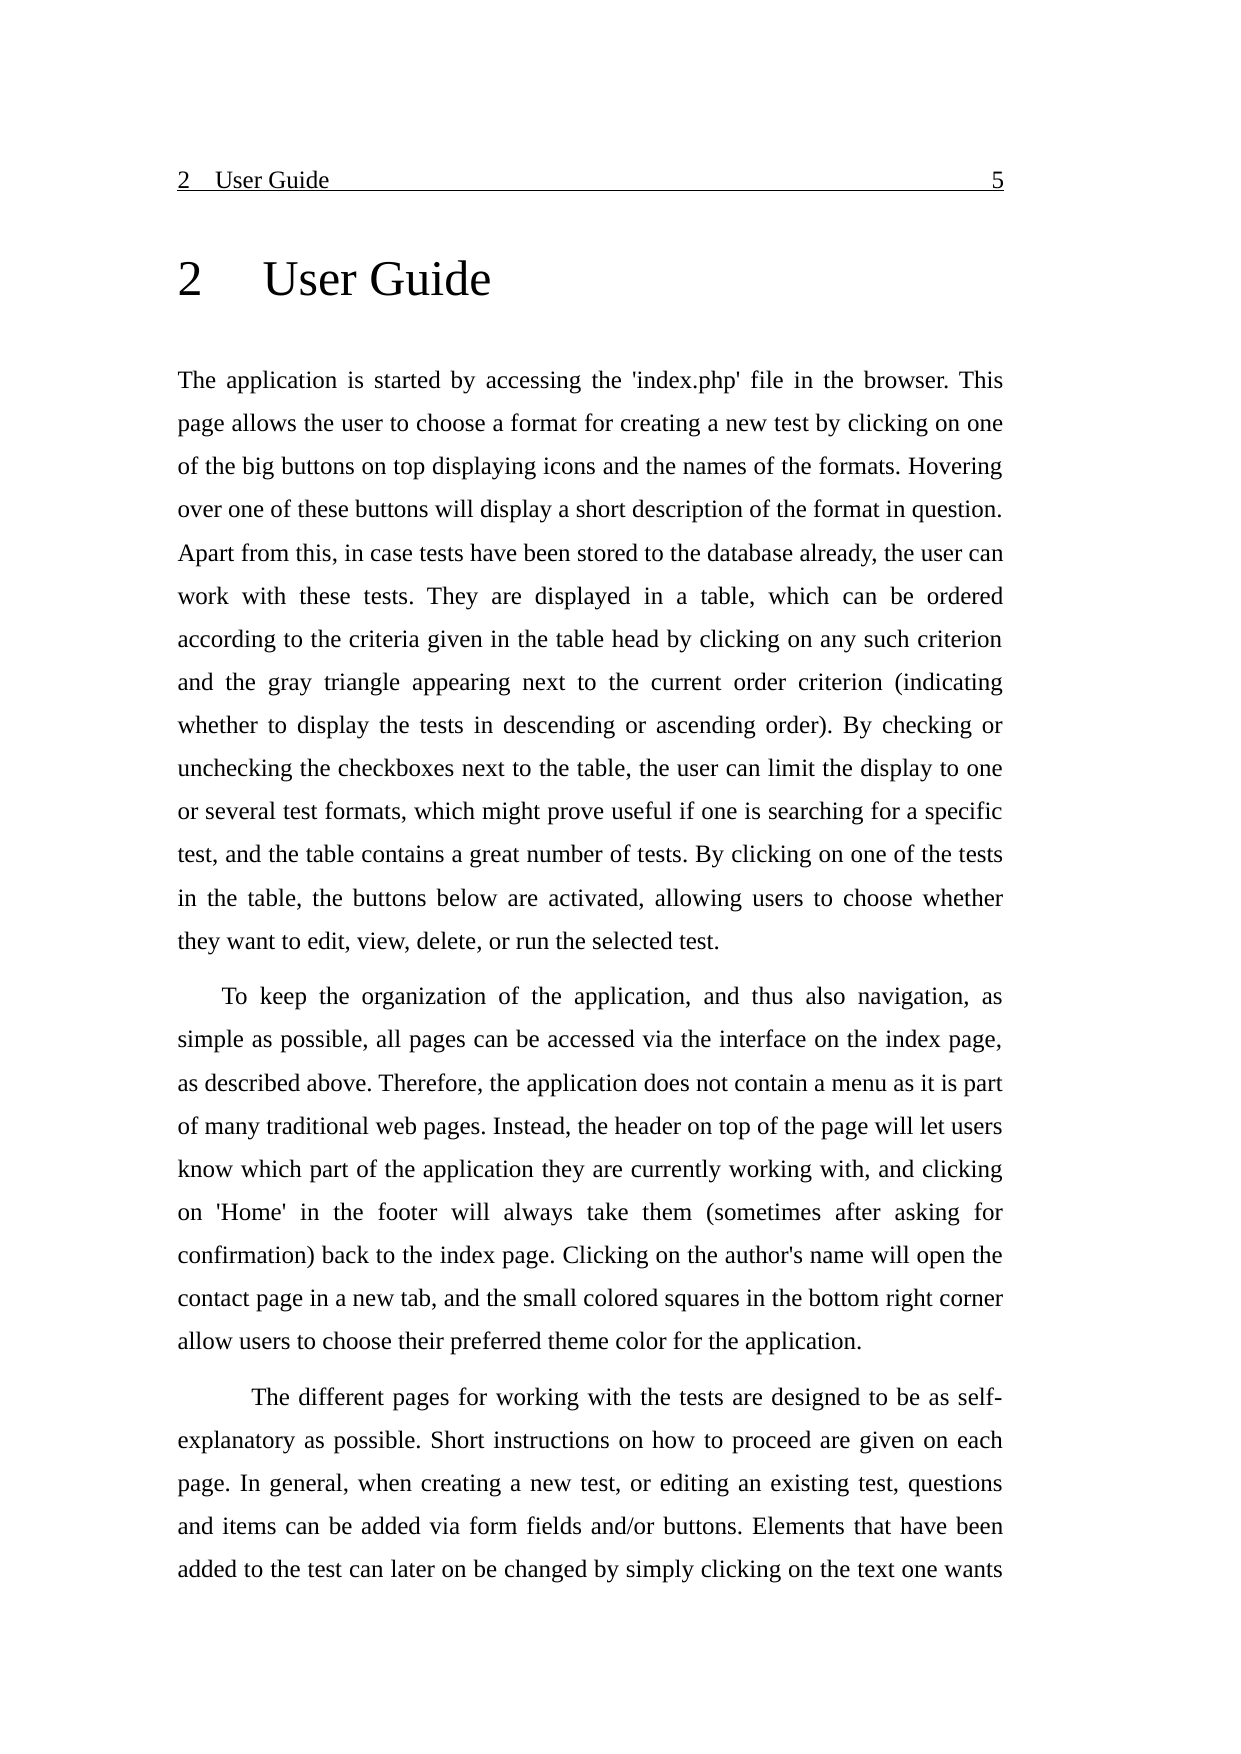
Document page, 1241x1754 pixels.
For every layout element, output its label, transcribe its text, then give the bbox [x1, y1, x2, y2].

subtitle User Guide [177, 248, 1004, 306]
text The different pages for working with the tests are designed to be as self-explanatory as possible. Short instructions on how to proceed are given on each page. In general, when creating a new test, or editing an existing test, questions and items can be added via form fields and/or buttons. Elements that have been added to the test can later on be changed by simply clicking on the text one wants [177, 1382, 1004, 1583]
text To keep the organization of the application, and thus also navigation, as simple as possible, all pages can be accessed via the interface on the index page, as described above. Therefore, the application does not contain a menu as it is part of many traditional web pages. Instead, the header on top of the page will let users know which part of the application they are currently working with, and clicking on 'Home' in the footer will always take them (sometimes after asking for confirmation) back to the index page. Clicking on the author's name will open the contact page in a new tab, and the small colored squares in the bottom right corner allow users to choose their preferred theme color for the application. [177, 981, 1004, 1355]
text The application is started by accessing the 'index.php' file in the browser. This page allows the user to choose a format for creating a new test by clicking on one of the big buttons on top displaying icons and the names of the formats. Hovering over one of these buttons will display a short description of the format in question. Apart from this, in case tests have been stored to the database already, the user can work with these tests. They are displayed in a table, which can be ordered according to the criteria given in the table head by clicking on any such criterion and the gray triangle appearing next to the current order criterion (indicating whether to display the tests in descending or ascending order). By checking or unchecking the checkboxes next to the table, the user can limit the display to one or several test formats, which might prove useful if one is searching for a specific test, and the table contains a great number of tests. By clicking on one of the tests in the table, the buttons below are activated, allowing users to choose whether they want to edit, view, delete, or run the selected test. [177, 365, 1004, 954]
